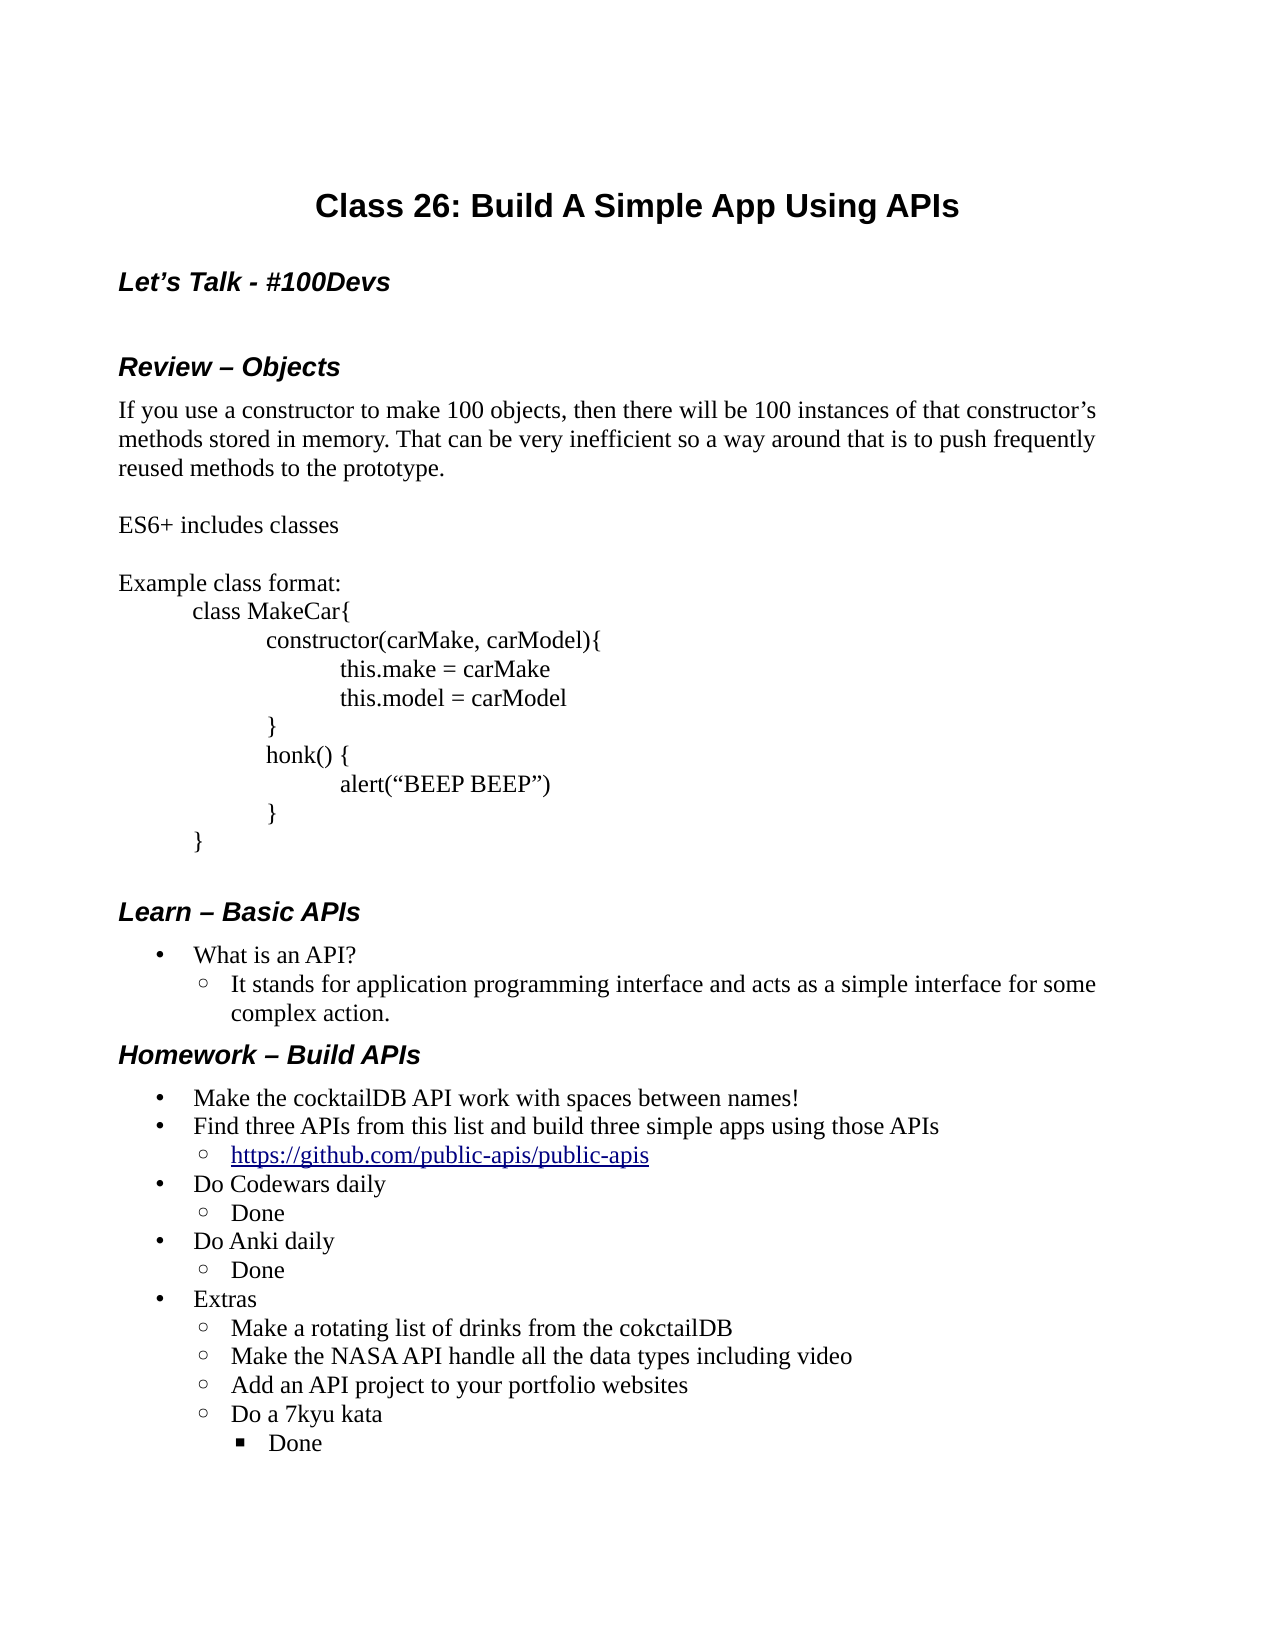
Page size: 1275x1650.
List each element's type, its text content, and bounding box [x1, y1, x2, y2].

list Extras [156, 1284, 1157, 1313]
subtitle Learn – Basic APIs [118, 896, 1157, 928]
text honk() { [192, 740, 1157, 769]
list Add an API project to your portfolio websites [193, 1370, 1157, 1399]
text this.model = carModel [192, 683, 1157, 711]
list It stands for application programming interface and acts as a simple interface for some complex action. [193, 969, 1157, 1026]
text } [192, 826, 1157, 855]
text constructor(carMake, carModel){ [192, 625, 1157, 654]
list Make the NASA API handle all the data types including video [193, 1341, 1157, 1370]
list Find three APIs from this list and build three simple apps using those APIs [156, 1111, 1157, 1140]
list Done [193, 1198, 1157, 1226]
text } [192, 711, 1157, 740]
list Make the cocktailDB API work with spaces between names! [156, 1083, 1157, 1111]
list Make a rotating list of drinks from the cokctailDB [193, 1313, 1157, 1341]
list Do a 7kyu kata [193, 1399, 1157, 1428]
list Do Codewars daily [156, 1169, 1157, 1198]
list https://github.com/public-apis/public-apis [193, 1140, 1157, 1169]
text } [192, 798, 1157, 826]
text this.make = carMake [192, 654, 1157, 683]
text Example class format: [118, 568, 1157, 596]
text class MakeCar{ [192, 596, 1157, 625]
list Done [231, 1428, 1157, 1456]
list What is an API? [156, 940, 1157, 969]
subtitle Class 26: Build A Simple App Using APIs [118, 186, 1157, 224]
list Do Anki daily [156, 1226, 1157, 1255]
text If you use a constructor to make 100 objects, then there will be 100 instances of that constructor’s methods stored in memory. That can be very inefficient so a way around that is to push frequently reused methods to the prototype. [118, 395, 1157, 481]
text alert(“BEEP BEEP”) [192, 769, 1157, 798]
text ES6+ includes classes [118, 510, 1157, 539]
subtitle Let’s Talk - #100Devs [118, 266, 1157, 298]
subtitle Homework – Build APIs [118, 1039, 1157, 1070]
subtitle Review – Objects [118, 351, 1157, 383]
list Done [193, 1255, 1157, 1284]
